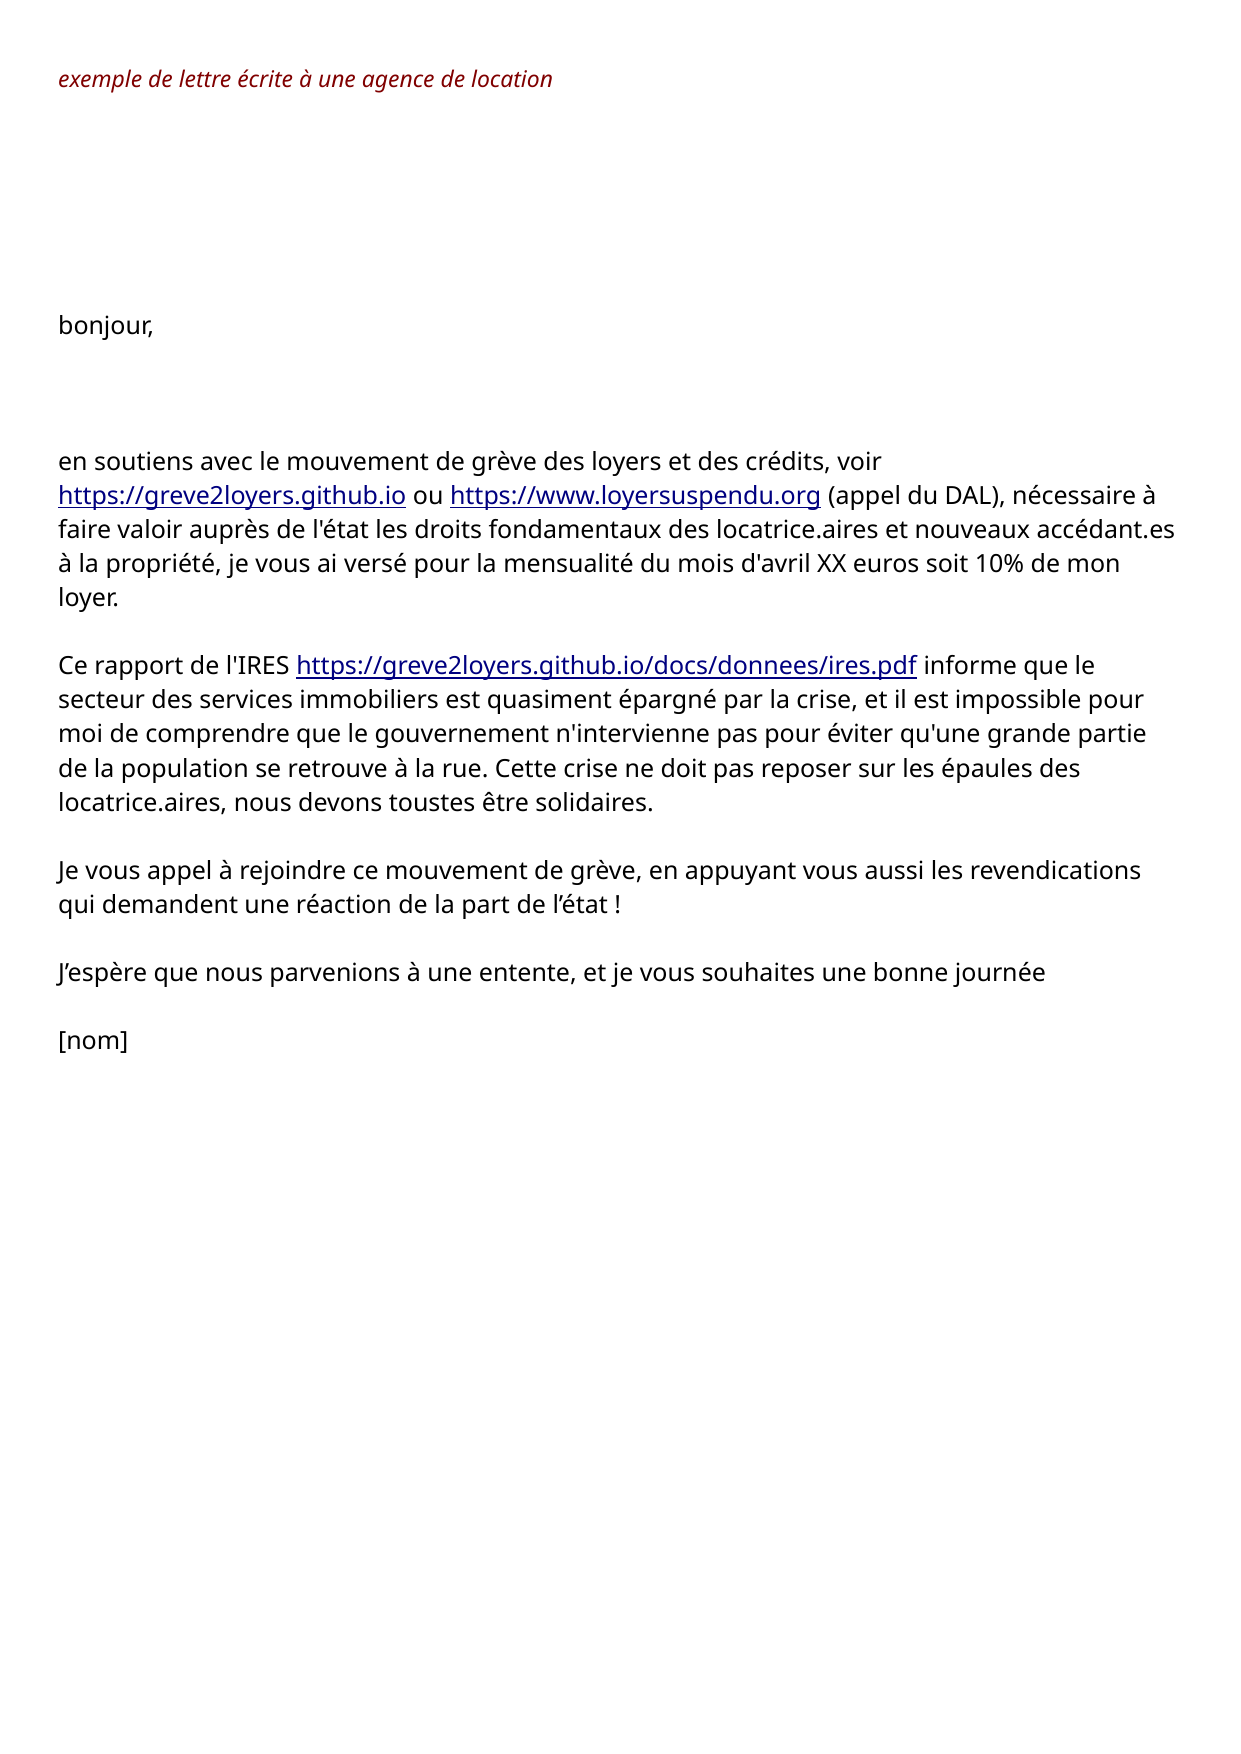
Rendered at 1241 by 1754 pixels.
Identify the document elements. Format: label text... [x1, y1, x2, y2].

text exemple de lettre écrite à une agence de location [58, 62, 1180, 94]
text en soutiens avec le mouvement de grève des loyers et des crédits, voir https://greve2loyers.github.io ou https://www.loyersuspendu.org (appel du DAL), nécessaire à faire valoir auprès de l'état les droits fondamentaux des locatrice.aires et nouveaux accédant.es à la propriété, je vous ai versé pour la mensualité du mois d'avril XX euros soit 10% de mon loyer. [58, 444, 1180, 614]
text [nom] [58, 1023, 1180, 1057]
text Je vous appel à rejoindre ce mouvement de grève, en appuyant vous aussi les revendications qui demandent une réaction de la part de l’état ! [58, 852, 1180, 921]
text bonjour, [58, 307, 1180, 341]
text J’espère que nous parvenions à une entente, et je vous souhaites une bonne journée [58, 954, 1180, 989]
text Ce rapport de l'IRES https://greve2loyers.github.io/docs/donnees/ires.pdf informe que le secteur des services immobiliers est quasiment épargné par la crise, et il est impossible pour moi de comprendre que le gouvernement n'intervienne pas pour éviter qu'une grande partie de la population se retrouve à la rue. Cette crise ne doit pas reposer sur les épaules des locatrice.aires, nous devons toustes être solidaires. [58, 648, 1180, 818]
